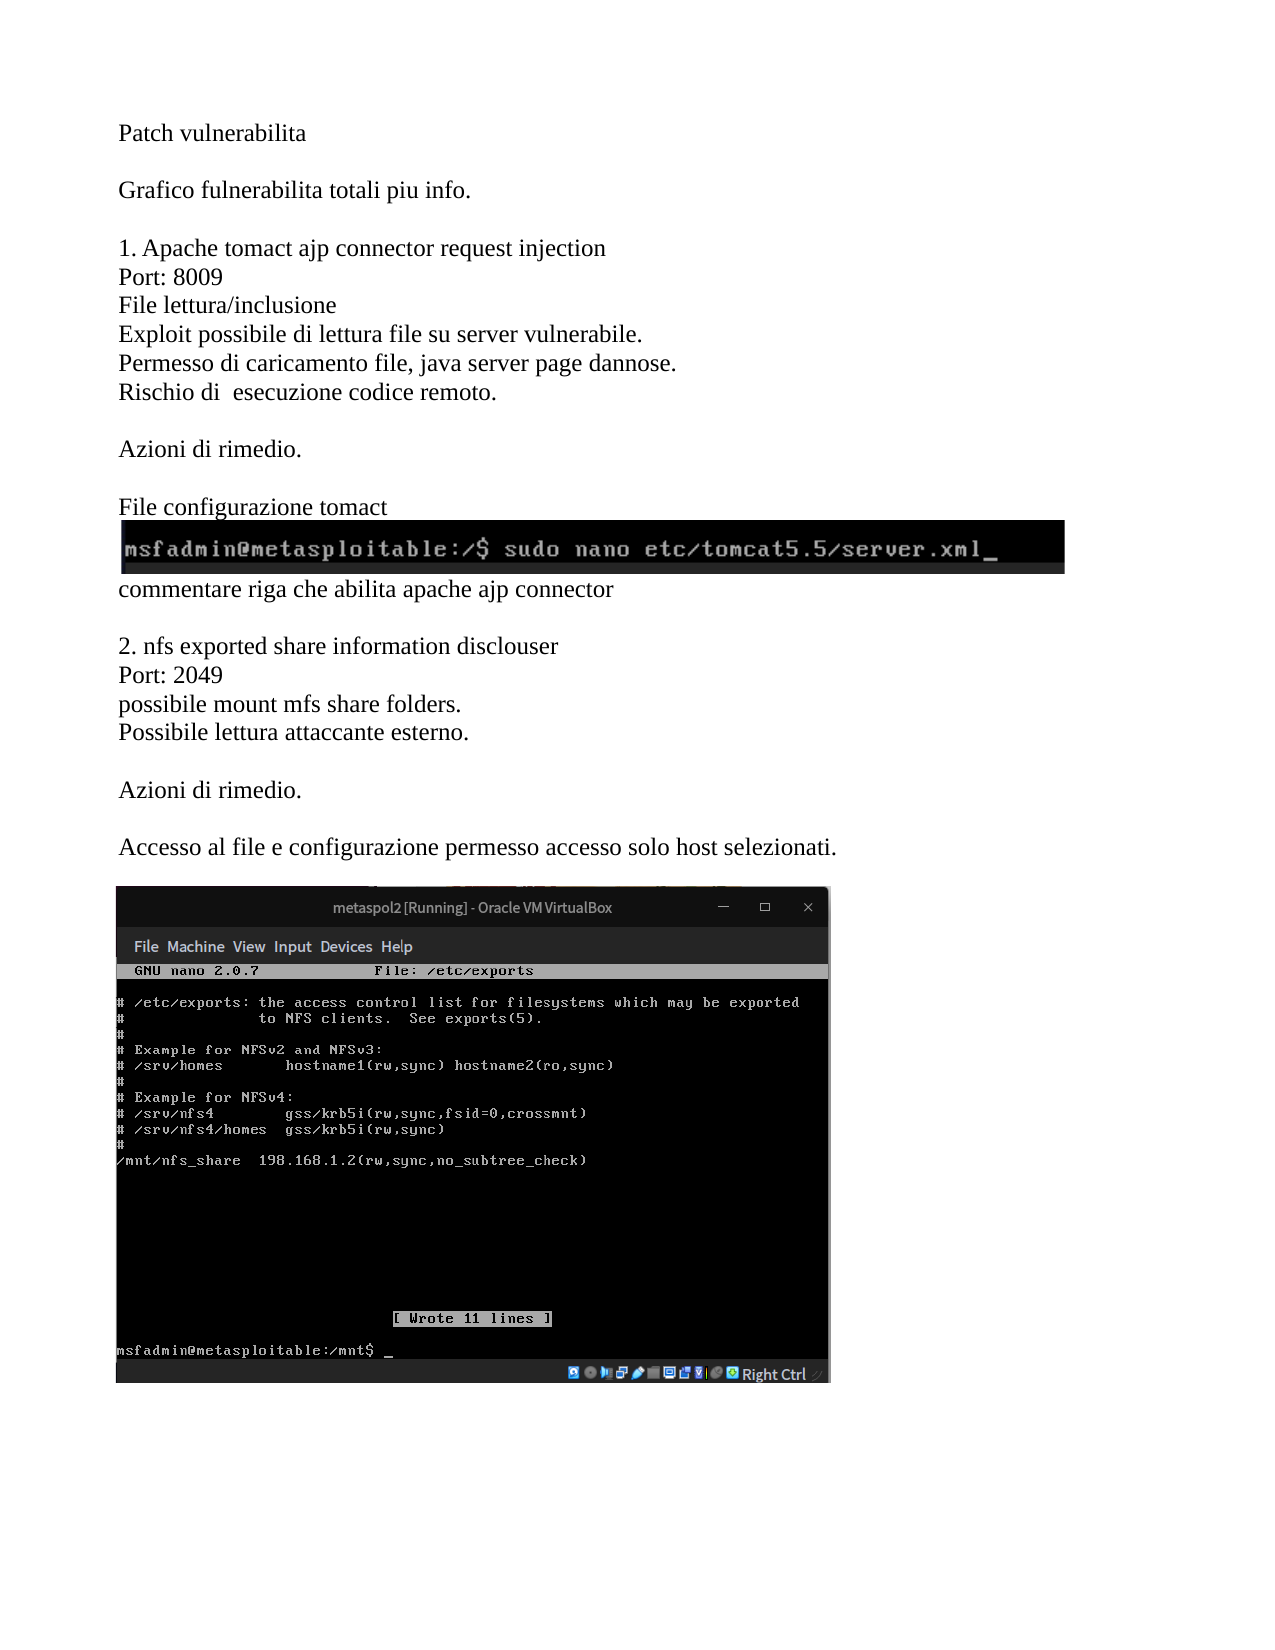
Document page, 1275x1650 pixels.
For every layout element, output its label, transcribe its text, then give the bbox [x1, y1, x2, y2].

text Azioni di rimedio. [118, 434, 1157, 463]
text Accesso al file e configurazione permesso accesso solo host selezionati. [118, 832, 1157, 861]
text Port: 2049 [118, 660, 1157, 689]
text Grafico fulnerabilita totali piu info. [118, 176, 1157, 204]
picture [115, 886, 831, 1383]
text File configurazione tomact [118, 492, 1157, 521]
text 1. Apache tomact ajp connector request injection [118, 233, 1157, 262]
text Port: 8009 [118, 262, 1157, 291]
text possibile mount mfs share folders. [118, 689, 1157, 717]
text commentare riga che abilita apache ajp connector [118, 521, 1157, 602]
text Rischio di esecuzione codice remoto. [118, 377, 1157, 406]
text 2. nfs exported share information disclouser [118, 631, 1157, 660]
text Patch vulnerabilita [118, 118, 1157, 147]
text Possibile lettura attaccante esterno. [118, 717, 1157, 746]
text Exploit possibile di lettura file su server vulnerabile. [118, 319, 1157, 348]
text File lettura/inclusione [118, 291, 1157, 319]
picture [121, 520, 1065, 574]
text Permesso di caricamento file, java server page dannose. [118, 348, 1157, 377]
text Azioni di rimedio. [118, 775, 1157, 804]
